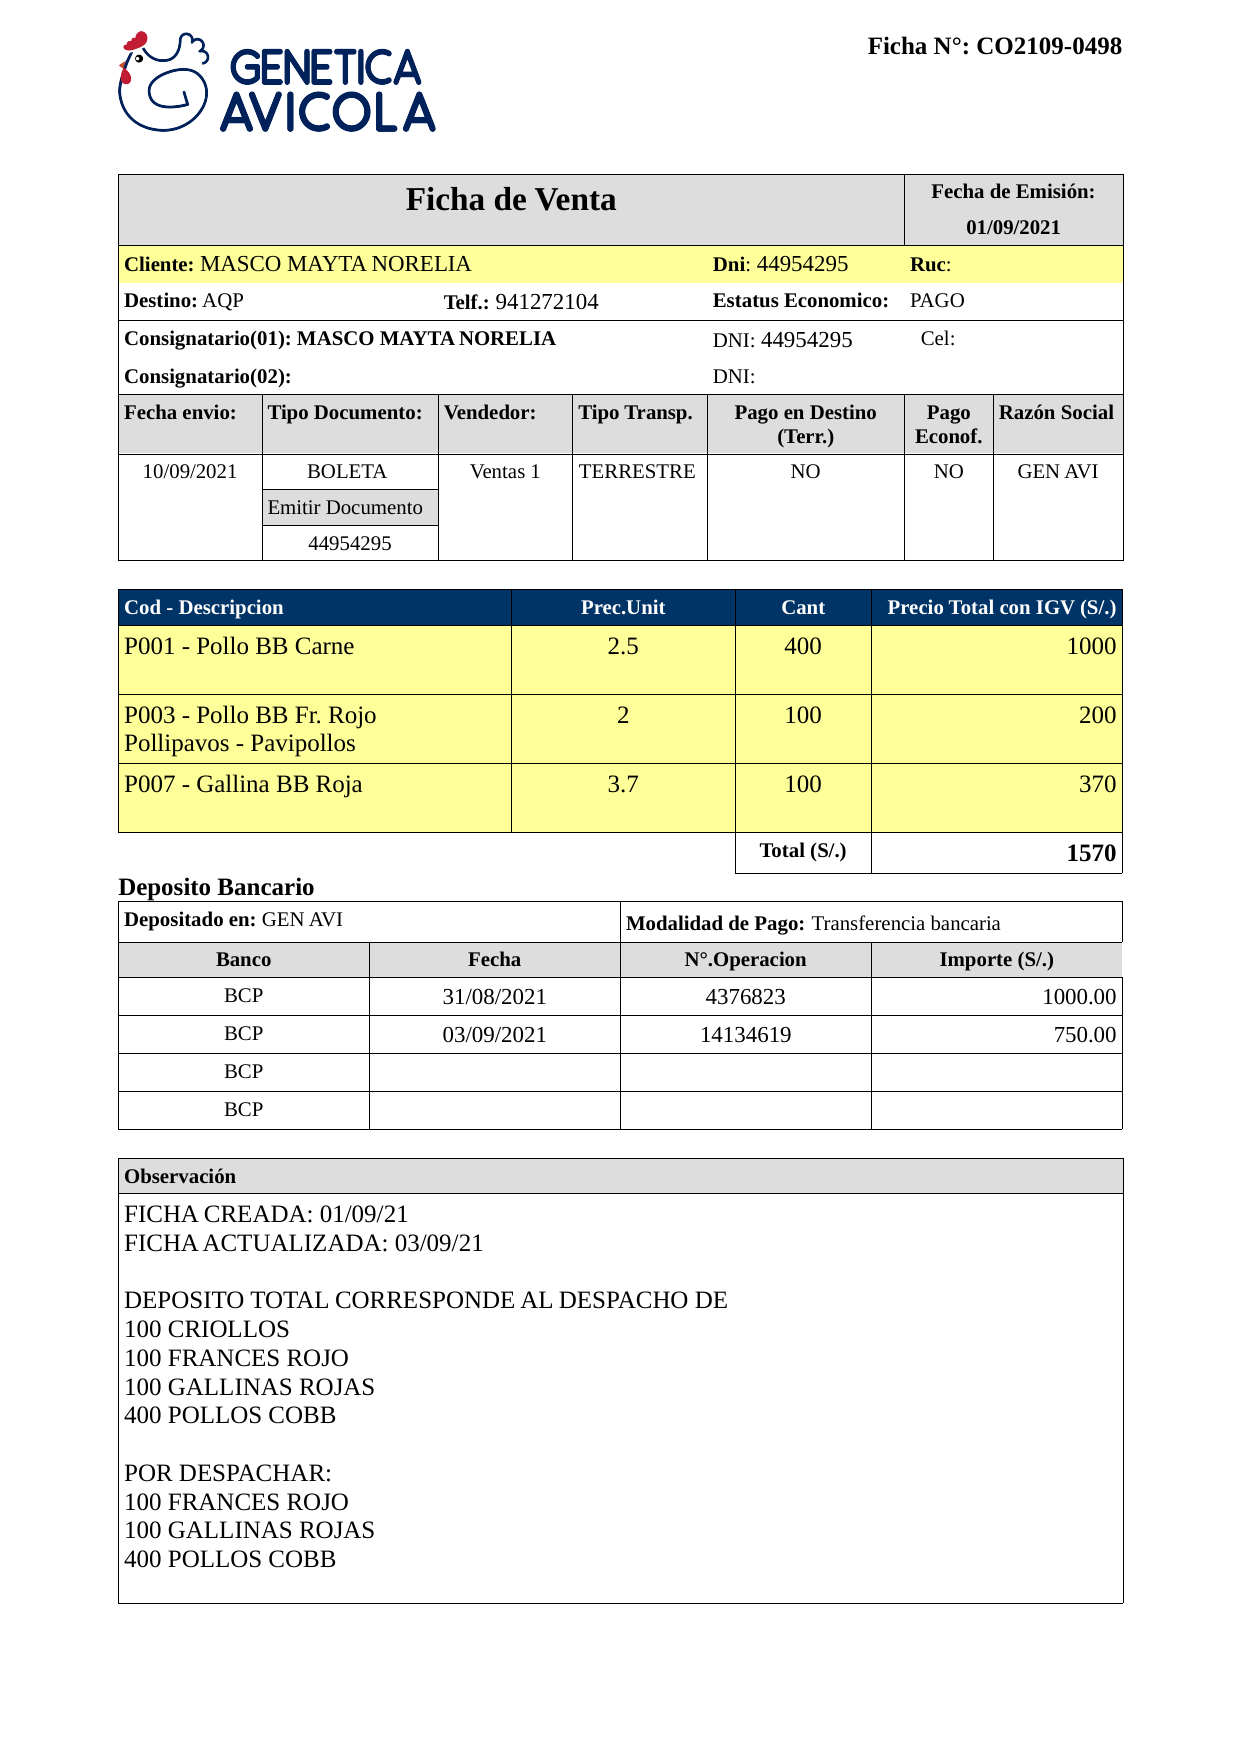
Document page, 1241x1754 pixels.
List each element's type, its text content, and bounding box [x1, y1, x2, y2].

table_cell 4376823 [621, 978, 871, 1015]
table_header Observación [119, 1159, 1123, 1193]
table_cell Tipo Transp. [573, 395, 707, 453]
text Deposito Bancario [118, 872, 1122, 901]
table_cell [621, 1092, 871, 1129]
table_cell Total (S/.) [736, 833, 871, 872]
table_cell [370, 1092, 620, 1129]
table_cell BCP [119, 978, 369, 1015]
table_header Prec.Unit [512, 590, 735, 625]
table_cell 100 [736, 695, 871, 763]
table_cell DNI: [707, 358, 1123, 394]
table_cell TERRESTRE [573, 455, 707, 560]
table_cell Cel: [915, 321, 1123, 358]
table_cell 44954295 [263, 526, 438, 560]
table_cell Fecha envio: [119, 395, 262, 453]
table_cell PAGO [904, 283, 1123, 320]
table_header Precio Total con IGV (S/.) [872, 590, 1122, 625]
table_cell [621, 1054, 871, 1091]
table_cell 200 [872, 695, 1122, 763]
table_cell 100 [736, 764, 871, 832]
table_header Cant [736, 590, 871, 625]
table_cell P001 - Pollo BB Carne [119, 626, 511, 694]
table_cell 1000.00 [872, 978, 1122, 1015]
table_cell 03/09/2021 [370, 1016, 620, 1053]
table_cell BOLETA [263, 455, 438, 489]
table_cell Vendedor: [439, 395, 572, 453]
table_cell Pago en Destino (Terr.) [708, 395, 904, 453]
table_cell P003 - Pollo BB Fr. Rojo Pollipavos - Pavipollos [119, 695, 511, 763]
table_cell Dni: 44954295 [707, 246, 904, 283]
table_cell Banco [119, 943, 369, 977]
picture [118, 31, 436, 132]
table_cell 400 [736, 626, 871, 694]
table_cell Telf.: 941272104 [438, 283, 707, 320]
table_cell Fecha [370, 943, 620, 977]
table_cell NO [905, 455, 993, 560]
table_header Fecha de Emisión: [905, 175, 1123, 209]
table_cell FICHA CREADA: 01/09/21 FICHA ACTUALIZADA: 03/09/21 DEPOSITO TOTAL CORRESPONDE AL DESPACHO DE 100 CRIOLLOS 100 FRANCES ROJO 100 GALLINAS ROJAS 400 POLLOS COBB POR DESPACHAR: 100 FRANCES ROJO 100 GALLINAS ROJAS 400 POLLOS COBB [119, 1194, 1123, 1603]
table_cell Emitir Documento [263, 490, 438, 525]
table_cell 1000 [872, 626, 1122, 694]
table_cell Ruc: [904, 246, 1123, 283]
table_cell [872, 1092, 1122, 1129]
table_cell GEN AVI [994, 455, 1123, 560]
table_cell 750.00 [872, 1016, 1122, 1053]
table_cell 14134619 [621, 1016, 871, 1053]
table_header Ficha de Venta [119, 175, 904, 245]
table_cell [370, 1054, 620, 1091]
table_cell BCP [119, 1054, 369, 1091]
table_cell 1570 [872, 833, 1122, 872]
table_cell Consignatario(01): MASCO MAYTA NORELIA [119, 321, 707, 358]
table_cell 3.7 [512, 764, 735, 832]
table_header Cod - Descripcion [119, 590, 511, 625]
table_cell [511, 833, 735, 872]
table_cell Razón Social [994, 395, 1123, 453]
table_header Modalidad de Pago: Transferencia bancaria [621, 902, 1122, 942]
table_cell DNI: 44954295 [707, 321, 915, 358]
table_cell P007 - Gallina BB Roja [119, 764, 511, 832]
table_cell [118, 833, 511, 872]
table_cell Pago Econof. [905, 395, 993, 453]
table_cell 2 [512, 695, 735, 763]
table_cell 2.5 [512, 626, 735, 694]
table_cell Importe (S/.) [872, 943, 1122, 977]
table_cell 10/09/2021 [119, 455, 262, 560]
table_cell 31/08/2021 [370, 978, 620, 1015]
table_cell Destino: AQP [119, 283, 438, 320]
table_cell Ventas 1 [439, 455, 572, 560]
table_header Depositado en: GEN AVI [119, 902, 620, 942]
table_cell Tipo Documento: [263, 395, 438, 453]
table_cell NO [708, 455, 904, 560]
table_cell BCP [119, 1016, 369, 1053]
table_cell 370 [872, 764, 1122, 832]
table_cell Consignatario(02): [119, 358, 707, 394]
table_cell N°.Operacion [621, 943, 871, 977]
table_cell Estatus Economico: [707, 283, 904, 320]
table_cell 01/09/2021 [905, 209, 1123, 245]
table_cell Cliente: MASCO MAYTA NORELIA [119, 246, 707, 283]
table_cell [872, 1054, 1122, 1091]
table_cell BCP [119, 1092, 369, 1129]
